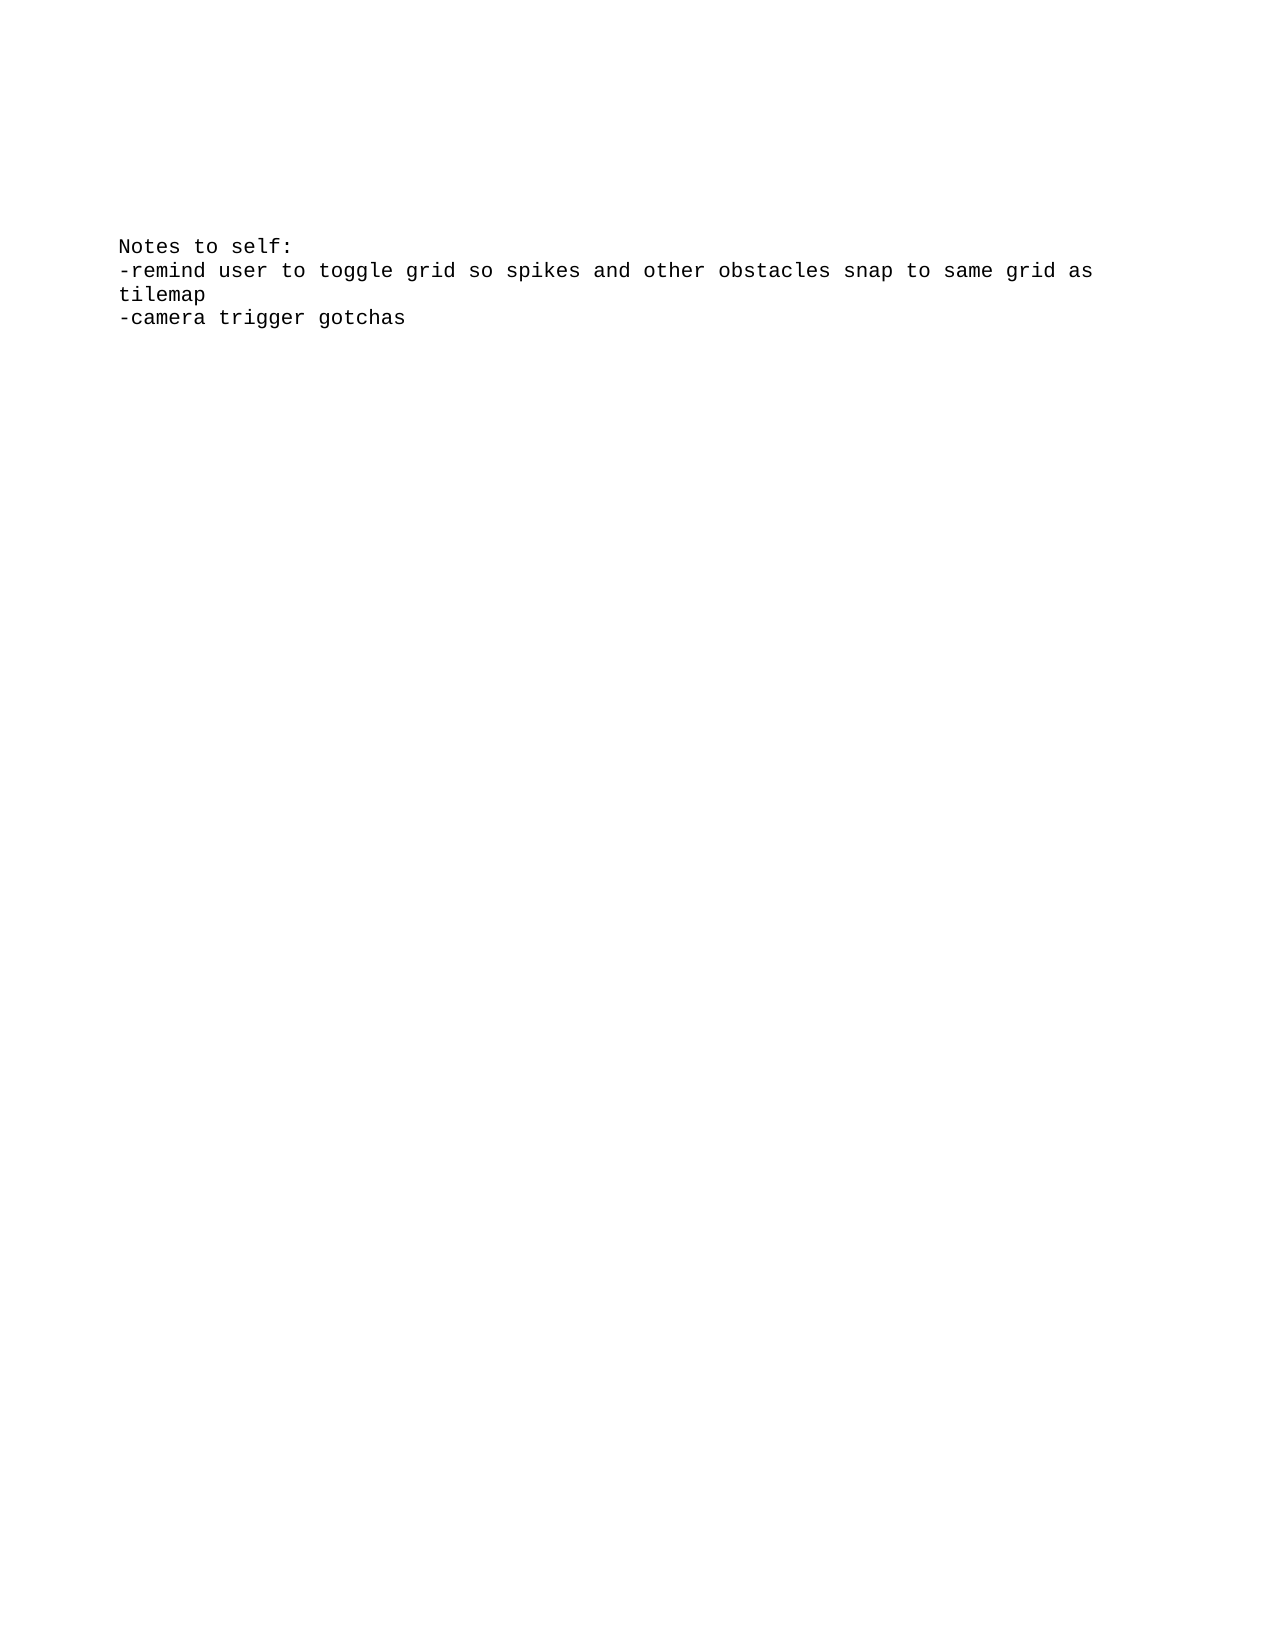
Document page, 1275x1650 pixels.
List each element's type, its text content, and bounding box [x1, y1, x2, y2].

text -camera trigger gotchas [118, 307, 1157, 331]
text -remind user to toggle grid so spikes and other obstacles snap to same grid as tilemap [118, 260, 1157, 307]
text Notes to self: [118, 236, 1157, 260]
